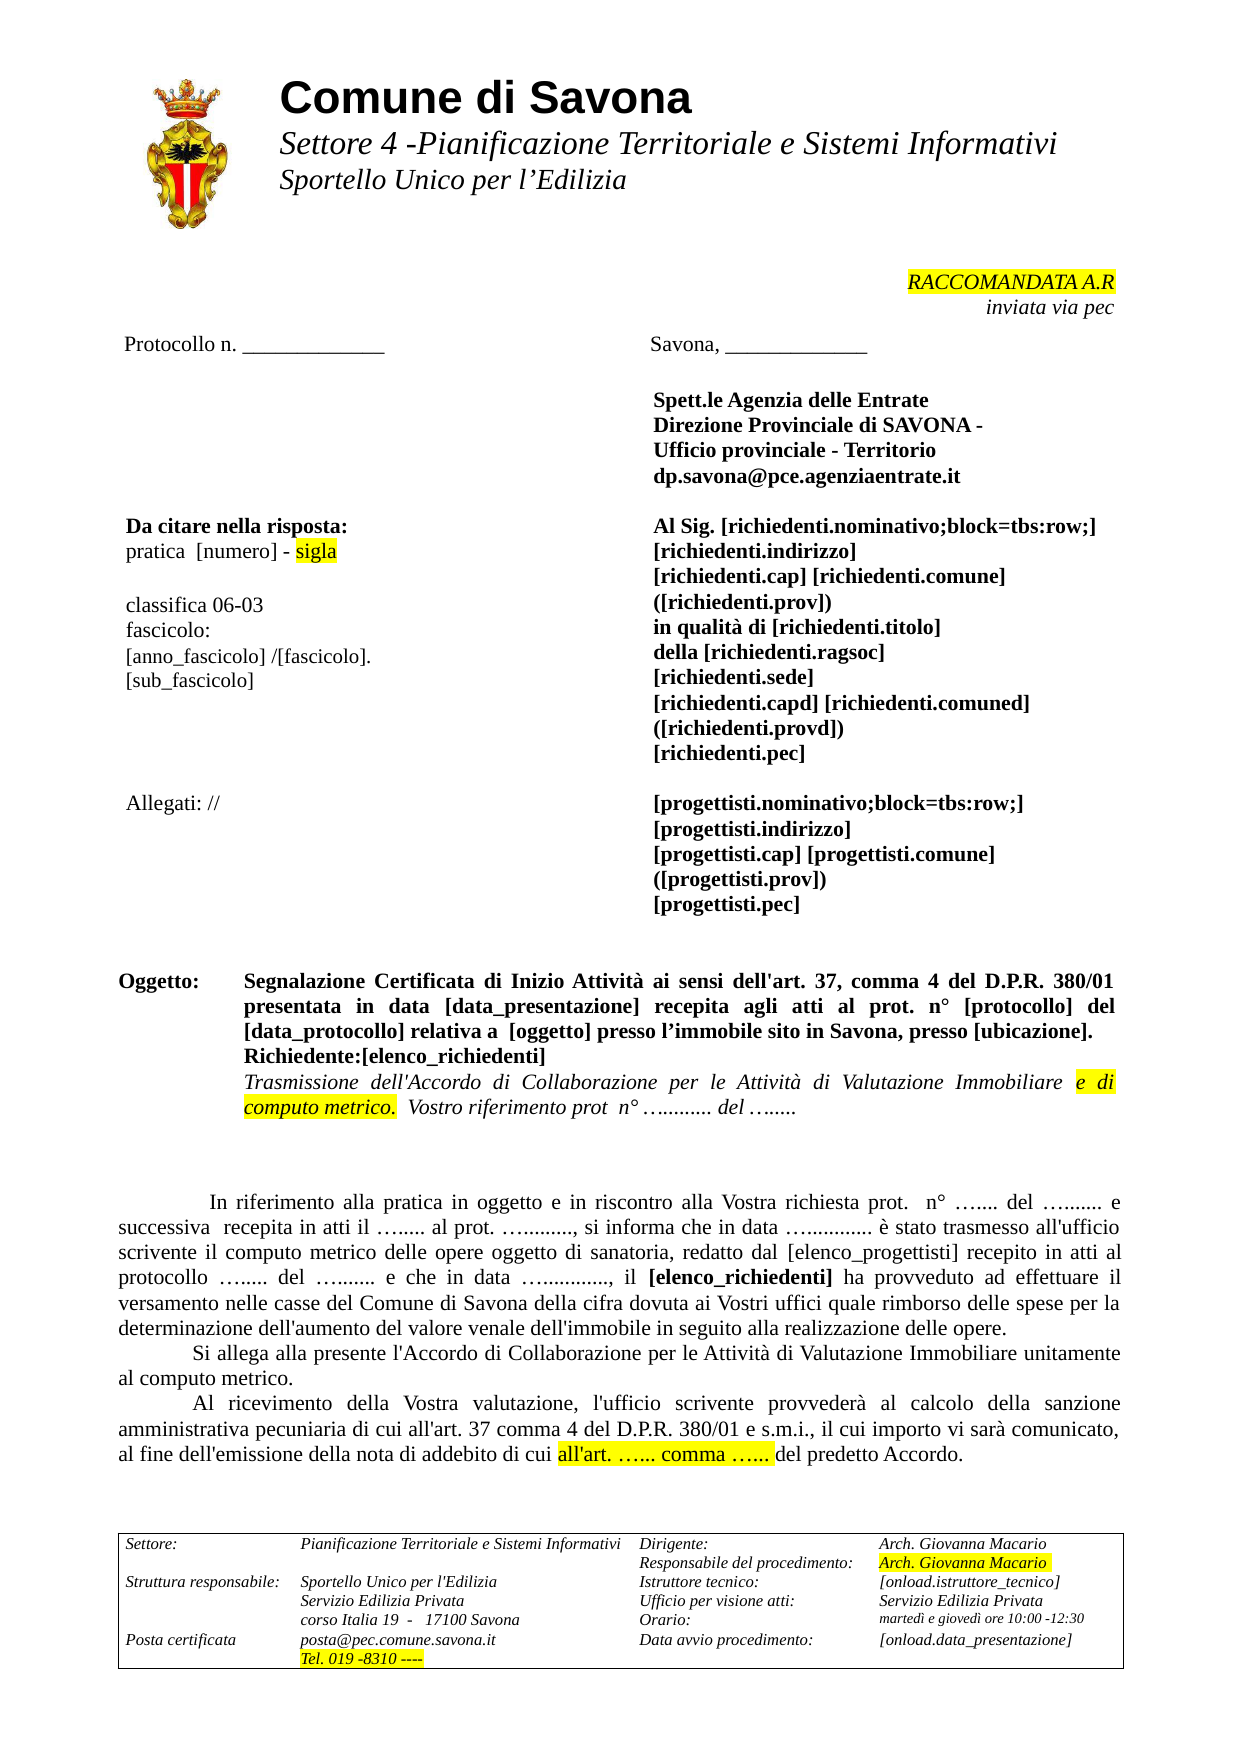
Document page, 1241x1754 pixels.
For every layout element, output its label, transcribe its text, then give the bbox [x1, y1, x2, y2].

table_cell Savona, _____________ [644, 325, 1122, 362]
table_cell [451, 790, 646, 943]
picture [125, 79, 249, 229]
table_header [118, 263, 644, 325]
table_header Oggetto: [111, 968, 236, 1119]
table_header [451, 387, 646, 513]
table_header Segnalazione Certificata di Inizio Attività ai sensi dell'art. 37, comma 4 del D.P.R. 380/01 presentata in data [data_presentazione] recepita agli atti al prot. n° [protocollo] del [data_protocollo] relativa a [oggetto] presso l’immobile sito in Savona, presso [ubicazione]. Richiedente:[elenco_richiedenti] Trasmissione dell'Accordo di Collaborazione per le Attività di Valutazione Immobiliare e di computo metrico. Vostro riferimento prot n° …......... del …..... [236, 968, 1123, 1119]
text Si allega alla presente l'Accordo di Collaborazione per le Attività di Valutazione Immobiliare unitamente al computo metrico. [118, 1340, 1122, 1390]
table_cell [progettisti.nominativo;block=tbs:row;] [progettisti.indirizzo] [progettisti.cap] [progettisti.comune] ([progettisti.prov]) [progettisti.pec] [646, 790, 1119, 943]
table_header [118, 387, 451, 513]
table_cell Al Sig. [richiedenti.nominativo;block=tbs:row;] [richiedenti.indirizzo] [richiedenti.cap] [richiedenti.comune] ([richiedenti.prov]) in qualità di [richiedenti.titolo] della [richiedenti.ragsoc] [richiedenti.sede] [richiedenti.capd] [richiedenti.comuned] ([richiedenti.provd]) [richiedenti.pec] [646, 513, 1119, 790]
text Al ricevimento della Vostra valutazione, l'ufficio scrivente provvederà al calcolo della sanzione amministrativa pecuniaria di cui all'art. 37 comma 4 del D.P.R. 380/01 e s.m.i., il cui importo vi sarà comunicato, al fine dell'emissione della nota di addebito di cui all'art. …... comma …... del predetto Accordo. [118, 1390, 1122, 1466]
table_cell Allegati: // [118, 790, 451, 943]
table_cell [451, 513, 646, 790]
table_cell Da citare nella risposta: pratica [numero] - sigla classifica 06-03 fascicolo: [anno_fascicolo] /[fascicolo].[sub_fascicolo] [118, 513, 451, 790]
text In riferimento alla pratica in oggetto e in riscontro alla Vostra richiesta prot. n° ….... del …....... e successiva recepita in atti il …..... al prot. …........., si informa che in data …............ è stato trasmesso all'ufficio scrivente il computo metrico delle opere oggetto di sanatoria, redatto dal [elenco_progettisti] recepito in atti al protocollo …..... del …....... e che in data …............, il [elenco_richiedenti] ha provveduto ad effettuare il versamento nelle casse del Comune di Savona della cifra dovuta ai Vostri uffici quale rimborso delle spese per la determinazione dell'aumento del valore venale dell'immobile in seguito alla realizzazione delle opere. [118, 1189, 1122, 1340]
table_header Spett.le Agenzia delle Entrate Direzione Provinciale di SAVONA - Ufficio provinciale - Territorio dp.savona@pce.agenziaentrate.it [646, 387, 1119, 513]
table_cell Protocollo n. _____________ [118, 325, 644, 362]
table_header RACCOMANDATA A.R inviata via pec [644, 263, 1122, 325]
